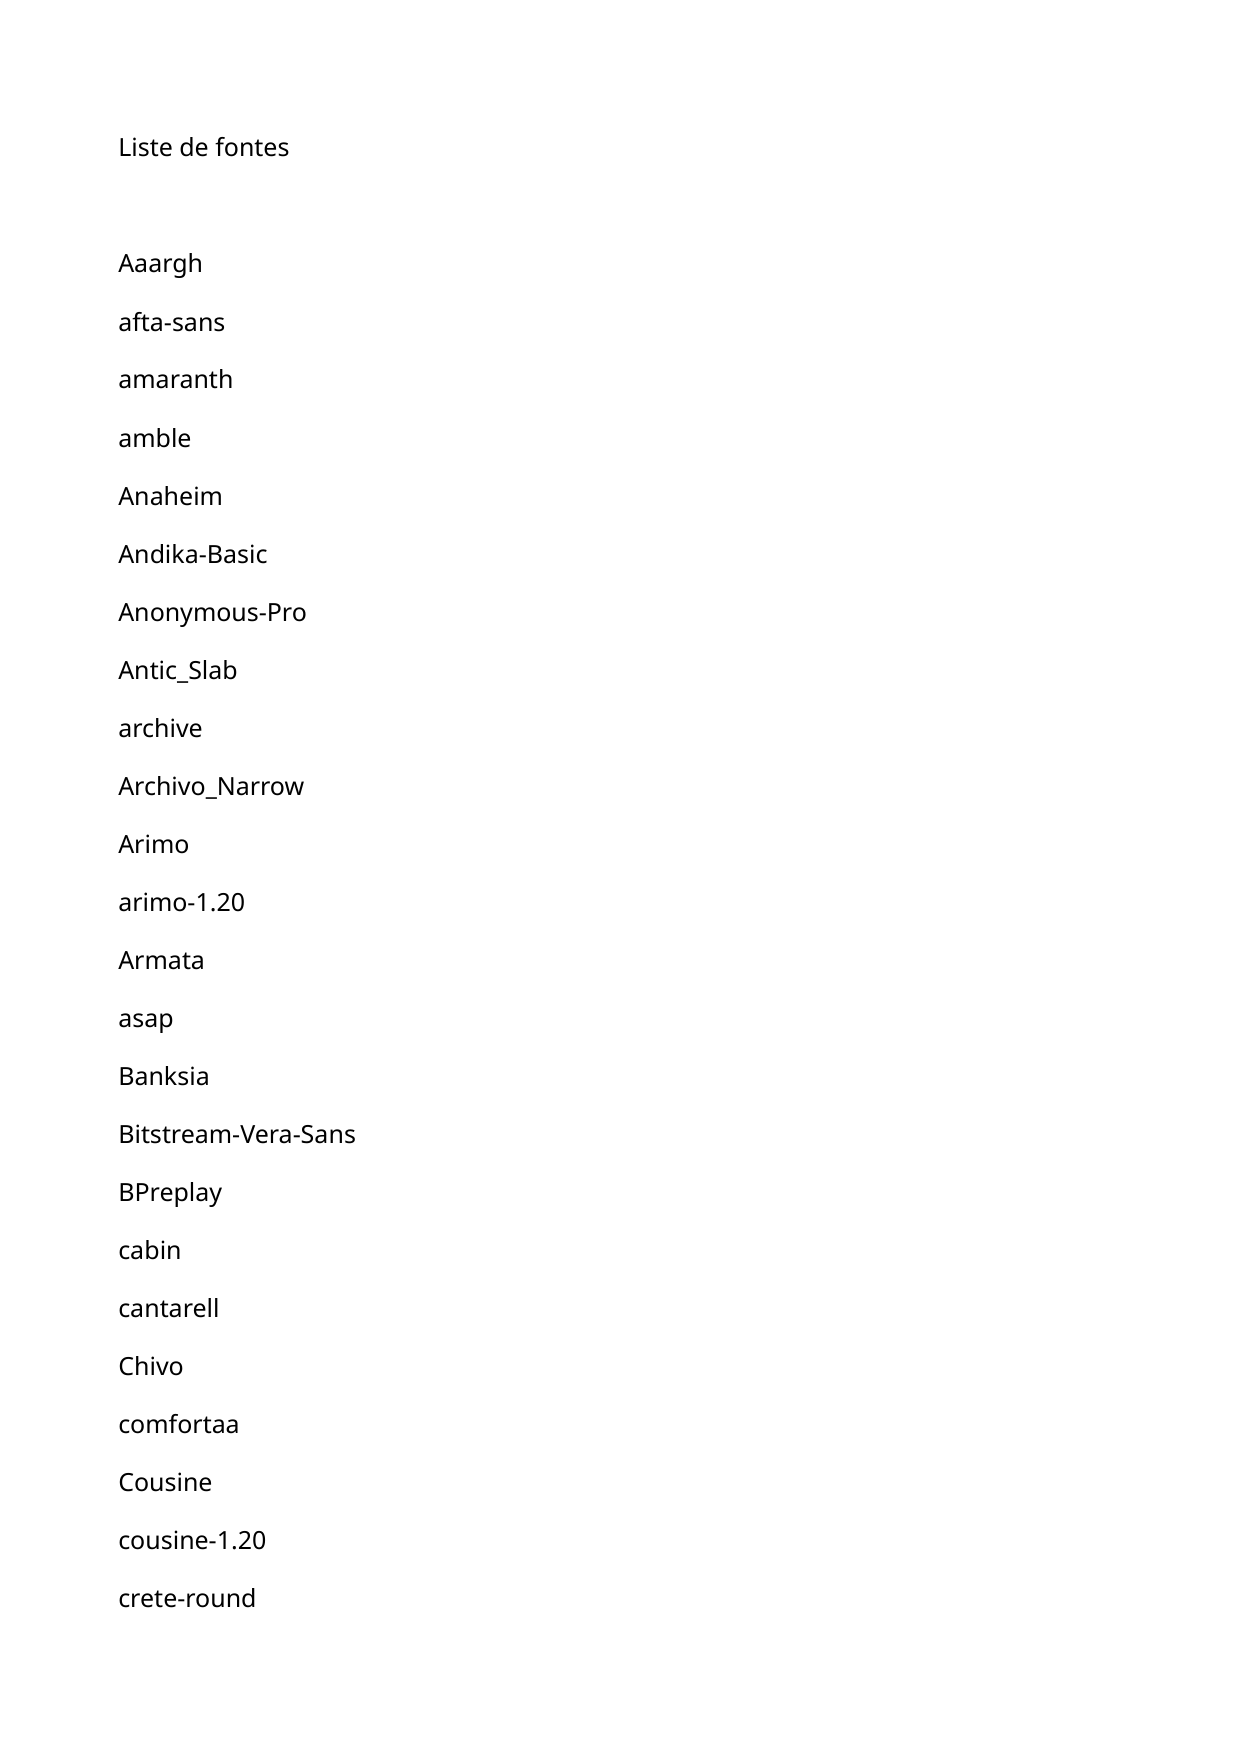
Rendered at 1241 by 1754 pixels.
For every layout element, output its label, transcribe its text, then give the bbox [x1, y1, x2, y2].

text Cousine [118, 1464, 1122, 1499]
text Liste de fontes [118, 130, 1122, 164]
text Anonymous-Pro [118, 594, 1122, 628]
text Bitstream-Vera-Sans [118, 1116, 1122, 1151]
text Banksia [118, 1058, 1122, 1092]
text Aaargh [118, 246, 1122, 280]
text afta-sans [118, 304, 1122, 338]
text Chivo [118, 1348, 1122, 1383]
text amaranth [118, 362, 1122, 396]
text BPreplay [118, 1174, 1122, 1208]
text Archivo_Narrow [118, 768, 1122, 802]
text asap [118, 1000, 1122, 1034]
text Antic_Slab [118, 652, 1122, 686]
text Arimo [118, 826, 1122, 860]
text comfortaa [118, 1407, 1122, 1441]
text archive [118, 710, 1122, 744]
text arimo-1.20 [118, 884, 1122, 918]
text Anaheim [118, 478, 1122, 512]
text Armata [118, 942, 1122, 976]
text crete-round [118, 1581, 1122, 1615]
text amble [118, 420, 1122, 454]
text cabin [118, 1232, 1122, 1267]
text cantarell [118, 1291, 1122, 1324]
text cousine-1.20 [118, 1523, 1122, 1557]
text Andika-Basic [118, 536, 1122, 570]
